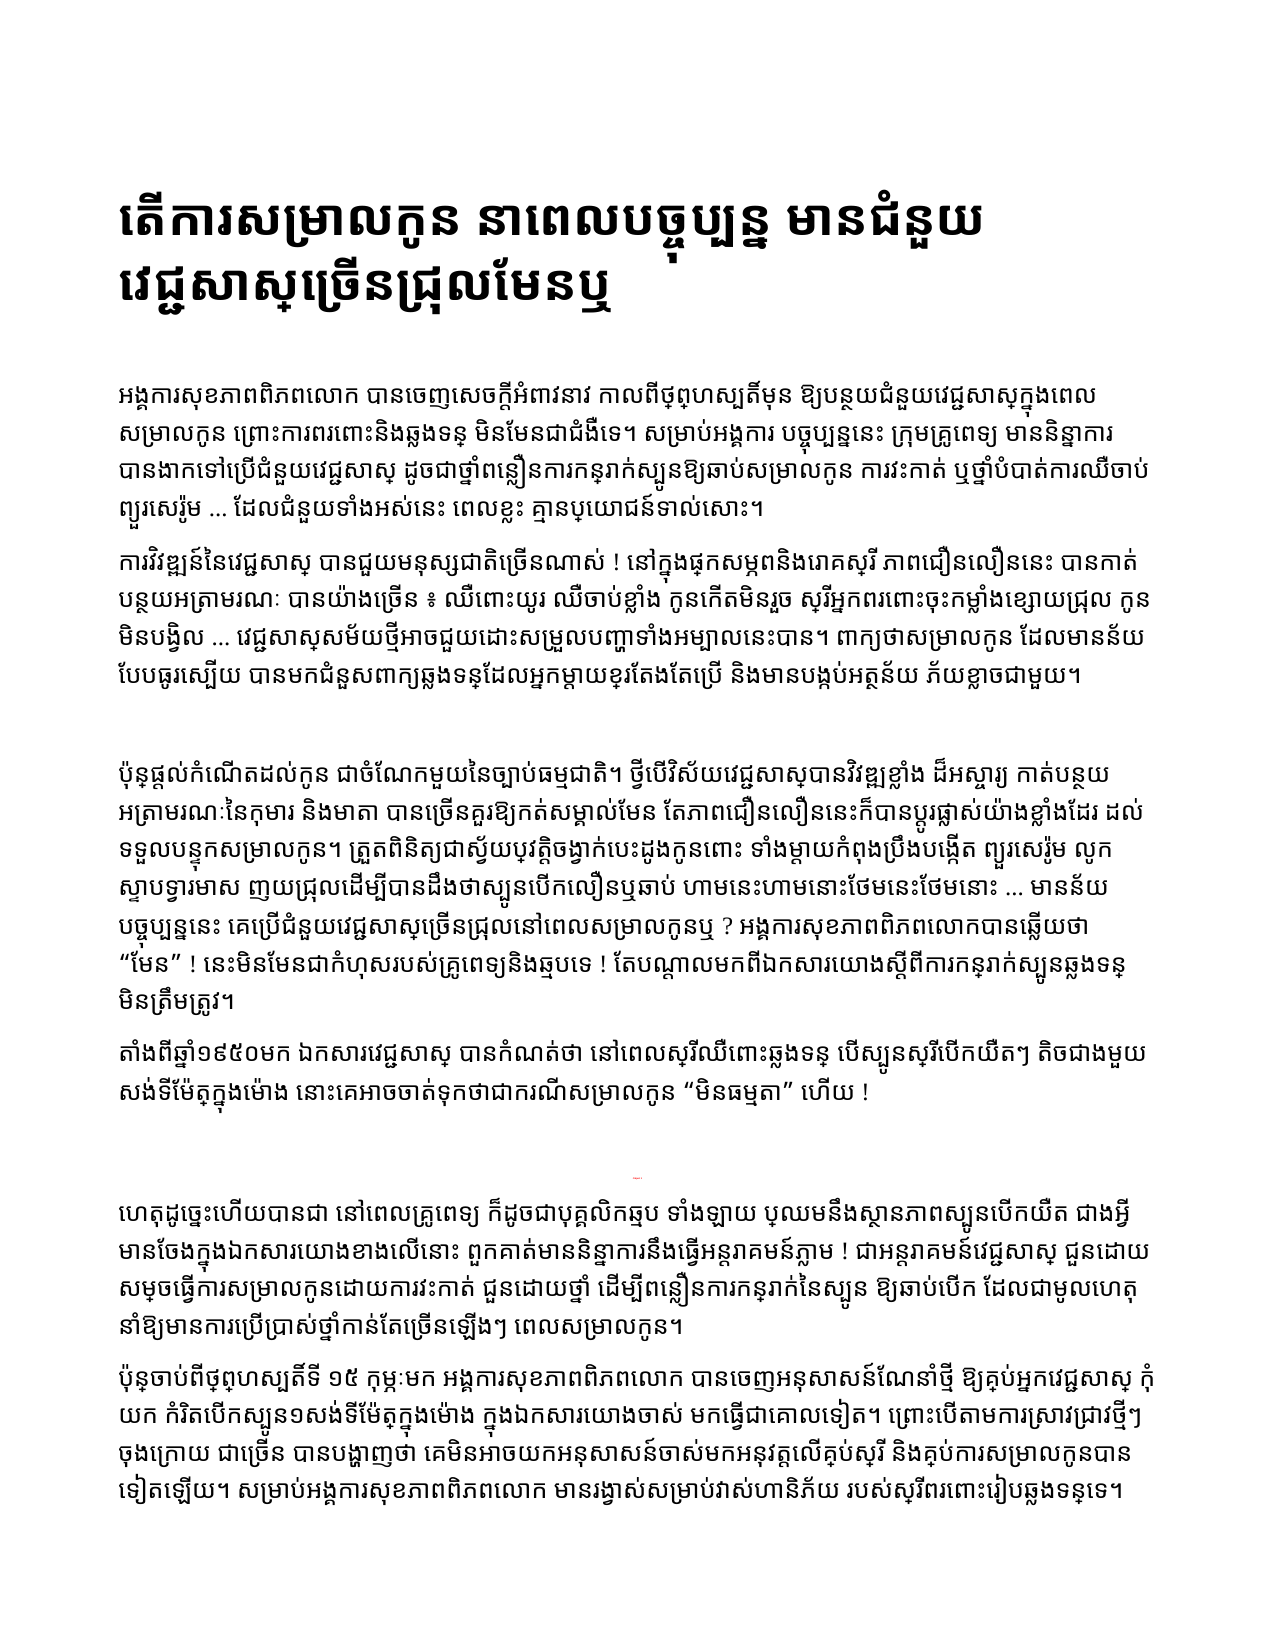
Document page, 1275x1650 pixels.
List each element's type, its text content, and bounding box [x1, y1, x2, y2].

text ការ​វិវឌ្ឍន៍​នៃ​វេជ្ជសាស្ត្រ បានជួយ​មនុស្សជាតិ​ច្រើន​ណាស់ ! នៅ​ក្នុង​ផ្នែក​សម្ភព​និង​រោគស្ត្រី ភាព​ជឿន​លឿន​នេះ បាន​កាត់​បន្ថយ​អត្រា​មរណៈ​ បាន​យ៉ាង​ច្រើន ៖ ឈឺ​ពោះ​យូរ ឈឺ​ចាប់​ខ្លាំង កូន​កើត​មិន​រួច ស្ត្រី​​អ្នក​ពរពោះ​ចុះ​កម្លាំង​ខ្សោយ​ជ្រុល កូន​មិន​បង្វិល ... វេជ្ជសាស្ត្រ​សម័យ​ថ្មី​អាច​ជួយ​ដោះសម្រួល​បញ្ហា​ទាំង​អម្បាល​នេះ​បាន​។ ពាក្យ​ថាសម្រាល​កូន​ ដែល​មាន​ន័យ​បែប​ធូរស្បើយ បាន​មក​ជំនួស​ពាក្យ​​​ឆ្លងទន្លេ​ដែល​អ្នក​ម្តាយ​ខ្មែរតែង​តែ​ប្រើ និង​មាន​បង្កប់​អត្ថន័យ​ ភ័យ​ខ្លាច​​​ជាមួយ។ [118, 547, 1157, 693]
text ប៉ុន្តែ​ចាប់​ពី​ថ្ងៃព្រហស្បតិ៍​ទី ១៥ កុម្ភៈ​មក អង្គការ​សុខភាព​ពិភពលោក បាន​ចេញ​អនុសាសន៍​ណែនាំ​ថ្មី​ ឱ្យ​គ្រប់​អ្នក​វេជ្ជសាស្ត្រ កុំ​យក​ កំរិត​បើក​ស្បូន​១​សង់ទីម៉ែត្រ​ក្នុង​ម៉ោង ក្នុង​ឯកសារ​យោង​ចាស់ មក​ធ្វើ​ជា​គោល​ទៀត។ ព្រោះ​បើ​តាម​ការ​ស្រាវជ្រាវ​ថ្មីៗ​ចុងក្រោយ ជា​ច្រើន​ បាន​បង្ហាញ​ថា គេ​មិន​អាច​យក​អនុសាសន៍​ចាស់មក​អនុវត្ត​លើ​គ្រប់​ស្ត្រី​ និង​គ្រប់​ការ​សម្រាលកូន​បាន​ទៀត​ឡើយ។ សម្រាប់​អង្គការ​សុខភាព​ពិភពលោក មាន​​រង្វាស់​សម្រាប់​វាស់​ហានិភ័យ​ របស់​ស្ត្រី​ពរពោះ​រៀប​ឆ្លង​ទន្លេ​ទេ។ [118, 1364, 1157, 1509]
text អង្គការ​សុខភាព​ពិភពលោក បាន​ចេញ​សេចក្តីអំពាវនាវ​ កាលពី​ថ្ងៃព្រហស្បតិ៍​មុន ឱ្យ​បន្ថយ​ជំនួយ​វេជ្ជសាស្ត្រ​ក្នុង​ពេល​សម្រាល​កូន​ ព្រោះ​ការ​ពរពោះ​និង​ឆ្លង​ទន្លេ មិន​មែន​ជា​ជំងឺ​ទេ។ សម្រាប់​អង្គការ​ បច្ចុប្បន្ន​នេះ ក្រុមគ្រូពេទ្យ​ មាន​និន្នាការ​ បាន​ងាក​ទៅ​ប្រើ​ជំនួយវេជ្ជសាស្ត្រ ដូច​ជា​ថ្នាំពន្លឿន​ការកន្ទ្រាក់ស្បូន​ឱ្យ​ឆាប់​សម្រាលកូន ការ​វះកាត់ ឬ​ថ្នាំ​បំបាត់​ការ​ឈឺ​ចាប់​ ព្យួរសេរ៉ូម ... ដែល​ជំនួយ​ទាំង​អស់​នេះ ពេល​ខ្លះ ​​គ្មាន​ប្រយោជន៍​ទាល់​សោះ​។ [118, 381, 1157, 527]
text ប៉ុន្តែ​ផ្តល់​កំណើត​ដល់​កូន ជា​ចំណែក​មួយ​នៃច្បាប់​ធម្មជាតិ។ ថ្វី​បើ​វិស័យ​វេជ្ជសាស្ត្រ​​បាន​វិវឌ្ឍ​ខ្លាំង ដ៏​អស្ចារ្យ​ កាត់​បន្ថយ​អត្រាមរណៈ​នៃកុមារ និ​ងមាតា បាន​ច្រើនគួរ​ឱ្យ​កត់​សម្គាល់​មែន តែ​​ភាព​ជឿន​លឿន​នេះ​ក៏​បាន​​ប្តូរ​ផ្លាស់​យ៉ាង​ខ្លាំង​ដែរ ដល់​ទទួល​បន្ទុក​សម្រាល​កូន។​​ ត្រួត​ពិនិត្យ​ជា​ស្វ័យប្រវត្តិ​​ចង្វាក់​បេះដូង​កូន​ពោះ​ ទាំង​ម្តាយ​កំពុង​ប្រឹង​បង្កើត ព្យួរ​សេរ៉ូម លូក​ស្ទាប​ទ្វារ​មាស​ ញយ​ជ្រុល​ដើម្បី​បាន​ដឹង​ថា​ស្បូន​បើក​លឿន​ឬ​ឆាប់ ហាម​នេះ​ហាម​នោះ​ថែម​នេះ​ថែម​នោះ ... មាន​ន័យ​​​បច្ចុប្បន្ន​​នេះ​ គេ​ប្រើ​ជំនួយ​វេជ្ជសាស្ត្រ​ច្រើន​ជ្រុល​នៅ​ពេល​សម្រាល​កូន​ឬ ? អង្គការ​សុខភាព​ពិភពលោក​បានឆ្លើយថា “មែន” ! នេះ​មិនមែន​ជា​កំហុស​របស់​គ្រូពេទ្យ​និង​ឆ្មប​ទេ ! តែ​បណ្តាល​មក​ពី​ឯកសារ​យោង​ស្តីពី​ការ​កន្ទ្រាក់​ស្បូន​ឆ្លង​ទន្លេ​ មិន​ត្រឹម​ត្រូវ។ [118, 760, 1157, 1020]
text តាំ​ងពី​ឆ្នាំ​១៩៥០​មក ឯកសារ​វេជ្ជសាស្ត្រ​ បាន​កំណត់​ថា នៅ​ពេល​ស្ត្រី​ឈឺពោះ​ឆ្លង​ទន្លេ បើ​ស្បូន​​ស្ត្រី​បើក​យឺតៗ តិច​ជាង​មួយ​សង់ទីម៉ែត្រ​ក្នុងម៉ោង នោះ​គេ​អាច​ចាត់​ទុក​ថា​ជា​ករណីសម្រាល​កូន “មិន​ធម្មតា”​ ហើយ ! [118, 1039, 1157, 1110]
subtitle តើ​ការសម្រាលកូន នាពេលបច្ចុប្បន្ន មាន​ជំនួយ​វេជ្ជសាស្ត្រ​ច្រើន​ជ្រុល​មែន​ឬ [118, 191, 1157, 321]
text ហេតុ​ដូច្នេះ​ហើយ​បាន​ជា នៅ​ពេល​គ្រូពេទ្យ ក៏​ដូច​ជា​បុគ្គលិក​ឆ្មប ទាំង​ឡាយ ប្រឈម​នឹង​​ស្ថានភាព​ស្បូន​បើក​យឺត​ ជាង​អ្វី​មាន​ចែង​ក្នុង​ឯកសារ​យោង​ខាង​លើ​នោះ ពួក​គាត់​មាន​និន្នាការ​នឹង​ធ្វើ​អន្តរាគមន៍​ភ្លាម ! ​ជា​អន្តរាគមន៍​វេជ្ជសាស្ត្រ ជួន​ដោយ​សម្រេច​ធ្វើ​ការ​សម្រាល​កូន​ដោយ​ការ​វះកាត់ ជួន​ដោយ​ថ្នាំ​ ដើម្បី​ពន្លឿន​ការកន្ទ្រាក់​នៃ​ស្បូន​ ឱ្យ​ឆាប់​បើក​​ ដែល​ជា​មូលហេតុ​នាំ​ឱ្យ​មាន​ការ​ប្រើប្រាស់​ថ្នាំ​កាន់​តែច្រើន​ឡើង​ៗ ពេល​សម្រាល​កូន។ [118, 1199, 1157, 1344]
